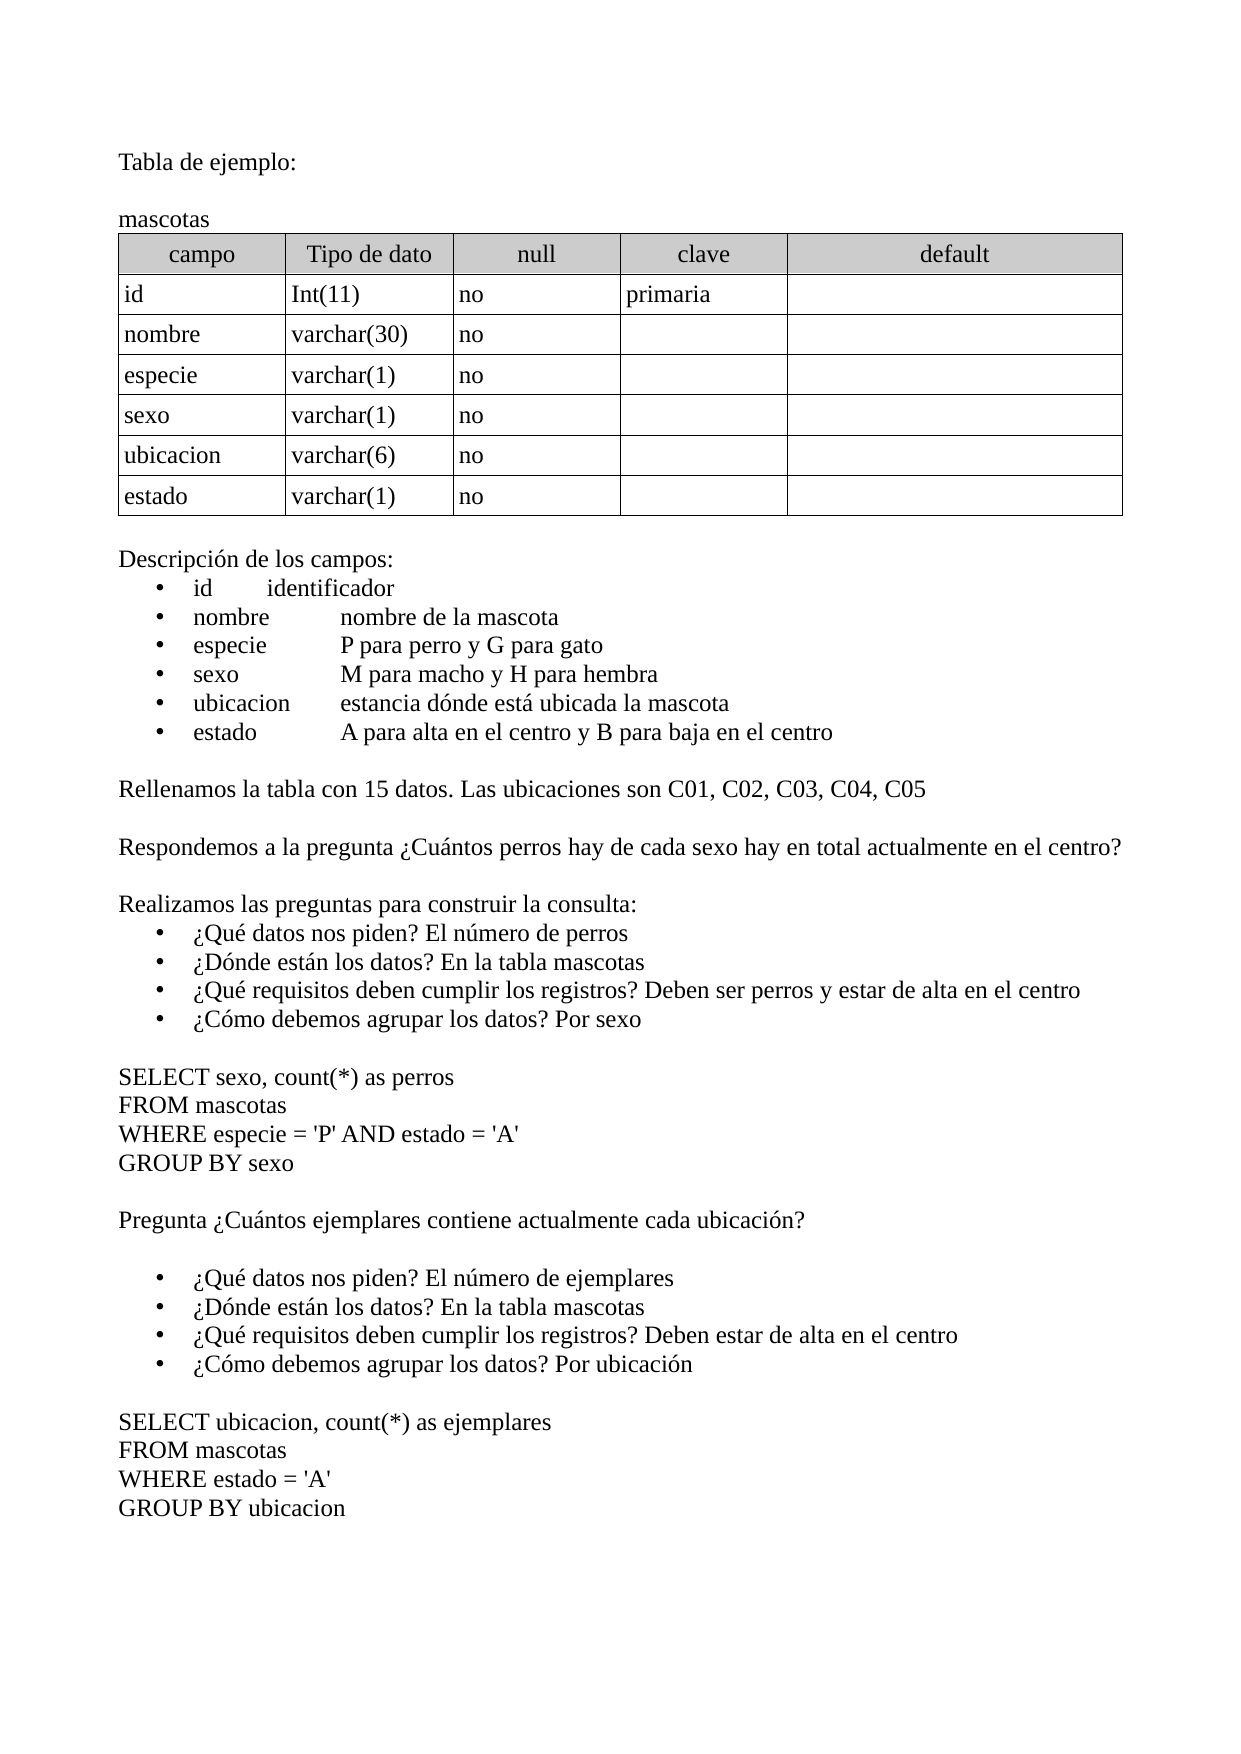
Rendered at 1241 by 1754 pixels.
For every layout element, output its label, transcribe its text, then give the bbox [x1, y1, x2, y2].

table_cell [788, 436, 1122, 475]
table_header Tipo de dato [286, 234, 453, 273]
table_cell [788, 395, 1122, 435]
table_cell especie [119, 355, 285, 394]
table_cell estado [119, 476, 285, 515]
table_header clave [621, 234, 787, 273]
table_cell no [454, 315, 620, 354]
list ¿Qué requisitos deben cumplir los registros? Deben ser perros y estar de alta en el centro [156, 975, 1122, 1004]
table_cell varchar(1) [286, 476, 453, 515]
list especie P para perro y G para gato [156, 630, 1122, 659]
text Respondemos a la pregunta ¿Cuántos perros hay de cada sexo hay en total actualmente en el centro? [118, 832, 1122, 860]
table_cell varchar(1) [286, 355, 453, 394]
text SELECT sexo, count(*) as perros [118, 1062, 1122, 1090]
text FROM mascotas [118, 1090, 1122, 1119]
table_cell varchar(30) [286, 315, 453, 354]
table_cell sexo [119, 395, 285, 435]
text Rellenamos la tabla con 15 datos. Las ubicaciones son C01, C02, C03, C04, C05 [118, 774, 1122, 803]
table_cell no [454, 355, 620, 394]
text Descripción de los campos: [118, 544, 1122, 573]
text FROM mascotas [118, 1435, 1122, 1464]
text Realizamos las preguntas para construir la consulta: [118, 889, 1122, 918]
text Pregunta ¿Cuántos ejemplares contiene actualmente cada ubicación? [118, 1205, 1122, 1234]
text GROUP BY sexo [118, 1148, 1122, 1177]
table_cell varchar(1) [286, 395, 453, 435]
list ¿Cómo debemos agrupar los datos? Por sexo [156, 1004, 1122, 1033]
table_cell [621, 355, 787, 394]
table_cell [788, 275, 1122, 314]
table_cell primaria [621, 275, 787, 314]
table_header campo [119, 234, 285, 273]
list id identificador [156, 573, 1122, 602]
table_cell [788, 476, 1122, 515]
text WHERE especie = 'P' AND estado = 'A' [118, 1119, 1122, 1148]
table_cell no [454, 395, 620, 435]
text GROUP BY ubicacion [118, 1493, 1122, 1522]
text Tabla de ejemplo: [118, 147, 1122, 176]
list estado A para alta en el centro y B para baja en el centro [156, 717, 1122, 745]
list ¿Qué datos nos piden? El número de perros [156, 918, 1122, 947]
list ¿Dónde están los datos? En la tabla mascotas [156, 1292, 1122, 1320]
table_cell [788, 315, 1122, 354]
list nombre nombre de la mascota [156, 602, 1122, 630]
text WHERE estado = 'A' [118, 1464, 1122, 1493]
table_cell Int(11) [286, 275, 453, 314]
table_cell [621, 436, 787, 475]
list ¿Dónde están los datos? En la tabla mascotas [156, 947, 1122, 975]
table_cell nombre [119, 315, 285, 354]
list ¿Qué datos nos piden? El número de ejemplares [156, 1263, 1122, 1292]
table_cell id [119, 275, 285, 314]
list ¿Cómo debemos agrupar los datos? Por ubicación [156, 1349, 1122, 1378]
list sexo M para macho y H para hembra [156, 659, 1122, 688]
table_cell [621, 315, 787, 354]
text SELECT ubicacion, count(*) as ejemplares [118, 1407, 1122, 1435]
table_cell no [454, 275, 620, 314]
table_cell [621, 395, 787, 435]
table_header null [454, 234, 620, 273]
table_cell [788, 355, 1122, 394]
table_cell varchar(6) [286, 436, 453, 475]
table_cell no [454, 436, 620, 475]
text mascotas [118, 204, 1122, 233]
table_cell ubicacion [119, 436, 285, 475]
table_cell [621, 476, 787, 515]
table_header default [788, 234, 1122, 273]
table_cell no [454, 476, 620, 515]
list ubicacion estancia dónde está ubicada la mascota [156, 688, 1122, 717]
list ¿Qué requisitos deben cumplir los registros? Deben estar de alta en el centro [156, 1320, 1122, 1349]
